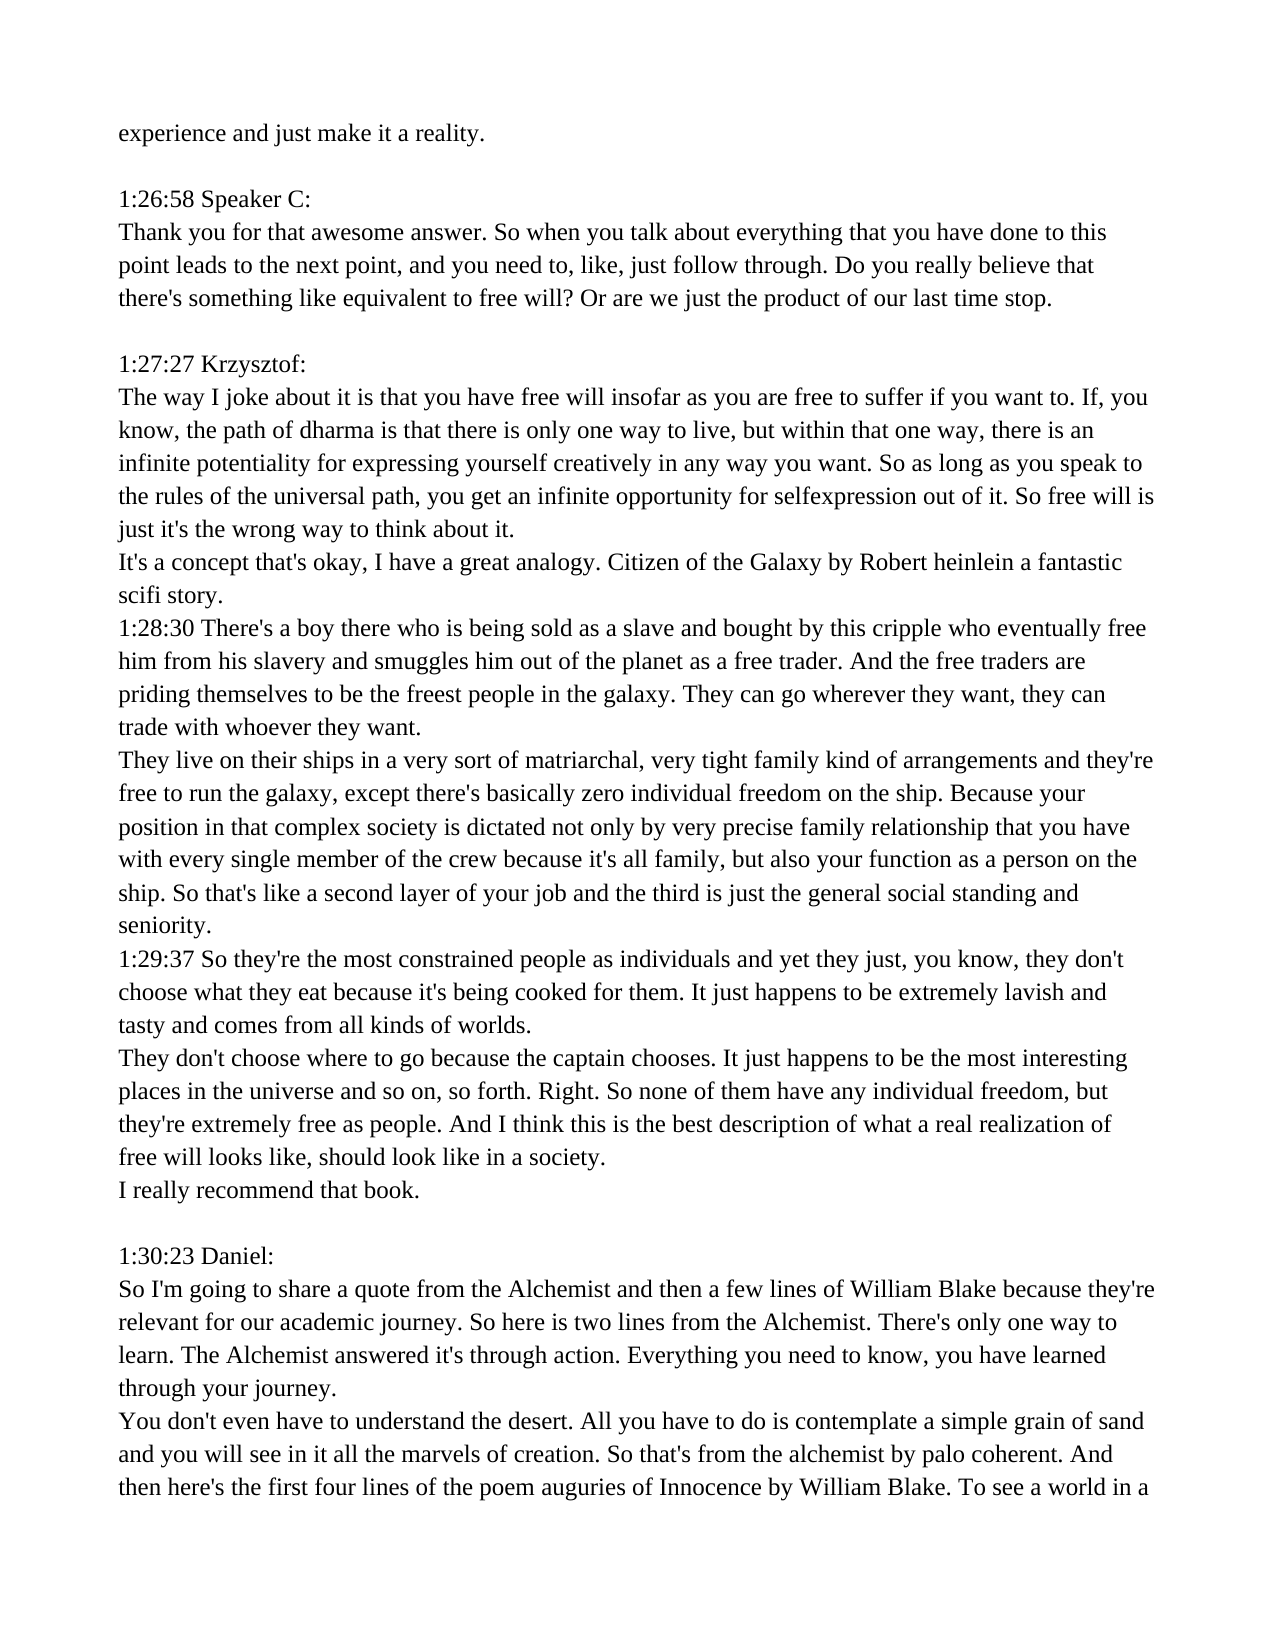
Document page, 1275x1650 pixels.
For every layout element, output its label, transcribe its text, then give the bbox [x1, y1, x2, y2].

text I really recommend that book. [118, 1175, 1157, 1203]
text You don't even have to understand the desert. All you have to do is contemplate a simple grain of sand and you will see in it all the marvels of creation. So that's from the alchemist by palo coherent. And then here's the first four lines of the poem auguries of Innocence by William Blake. To see a world in a [118, 1406, 1157, 1501]
text So I'm going to share a quote from the Alchemist and then a few lines of William Blake because they're relevant for our academic journey. So here is two lines from the Alchemist. There's only one way to learn. The Alchemist answered it's through action. Everything you need to know, you have learned through your journey. [118, 1274, 1157, 1402]
text experience and just make it a reality. [118, 118, 1157, 147]
text It's a concept that's okay, I have a great analogy. Citizen of the Galaxy by Robert heinlein a fantastic scifi story. [118, 547, 1157, 609]
text Thank you for that awesome answer. So when you talk about everything that you have done to this point leads to the next point, and you need to, like, just follow through. Do you really believe that there's something like equivalent to free will? Or are we just the product of our last time stop. [118, 217, 1157, 312]
text 1:29:37 So they're the most constrained people as individuals and yet they just, you know, they don't choose what they eat because it's being cooked for them. It just happens to be extremely lavish and tasty and comes from all kinds of worlds. [118, 944, 1157, 1038]
text They live on their ships in a very sort of matriarchal, very tight family kind of arrangements and they're free to run the galaxy, except there's basically zero individual freedom on the ship. Because your position in that complex society is dictated not only by very precise family relationship that you have with every single member of the crew because it's all family, but also your function as a person on the ship. So that's like a second layer of your job and the third is just the general social standing and seniority. [118, 746, 1157, 939]
text 1:30:23 Daniel: [118, 1241, 1157, 1269]
text 1:26:58 Speaker C: [118, 184, 1157, 213]
text 1:27:27 Krzysztof: [118, 349, 1157, 378]
text The way I joke about it is that you have free will insofar as you are free to suffer if you want to. If, you know, the path of dharma is that there is only one way to live, but within that one way, there is an infinite potentiality for expressing yourself creatively in any way you want. So as long as you speak to the rules of the universal path, you get an infinite opportunity for selfexpression out of it. So free will is just it's the wrong way to think about it. [118, 382, 1157, 543]
text They don't choose where to go because the captain chooses. It just happens to be the most interesting places in the universe and so on, so forth. Right. So none of them have any individual freedom, but they're extremely free as people. And I think this is the best description of what a real realization of free will looks like, should look like in a society. [118, 1043, 1157, 1171]
text 1:28:30 There's a boy there who is being sold as a slave and bought by this cripple who eventually free him from his slavery and smuggles him out of the planet as a free trader. And the free traders are priding themselves to be the freest people in the galaxy. They can go wherever they want, they can trade with whoever they want. [118, 613, 1157, 741]
